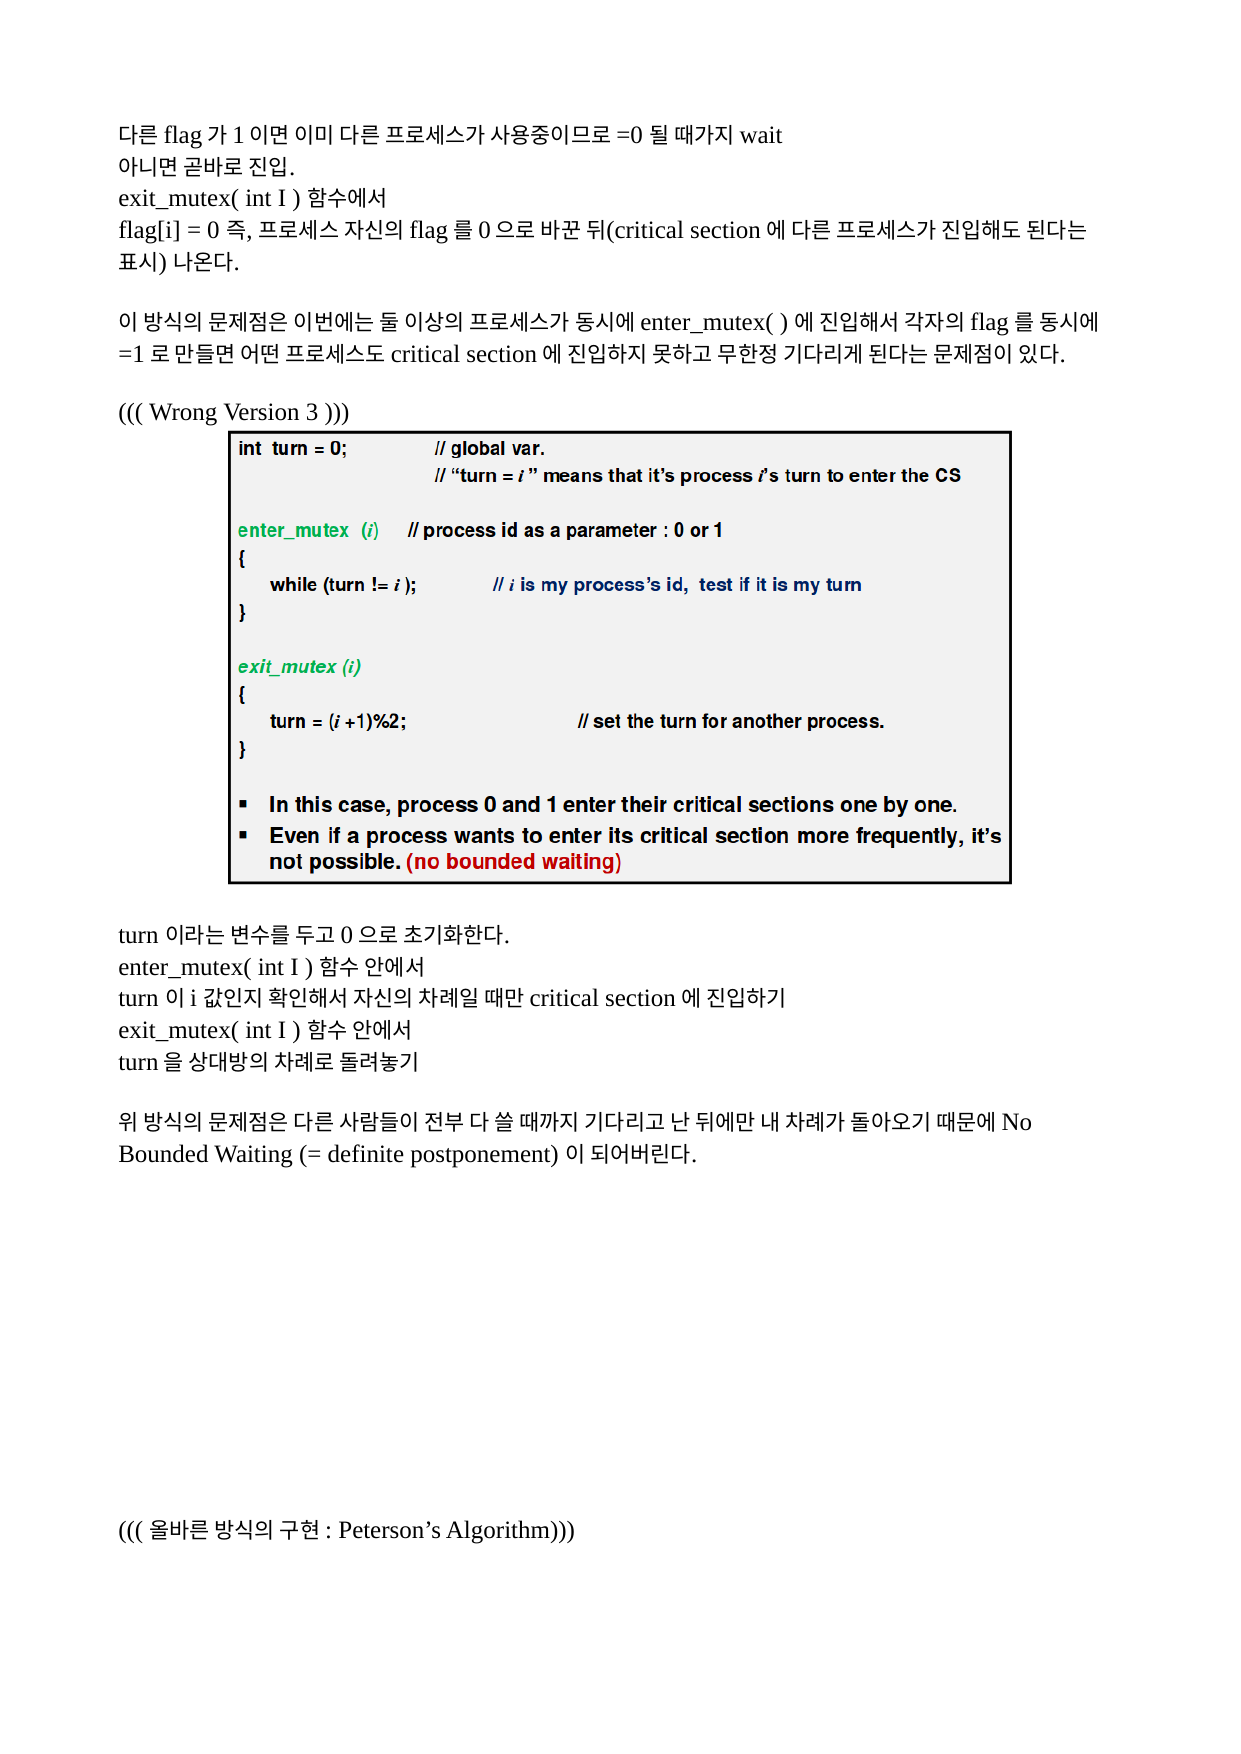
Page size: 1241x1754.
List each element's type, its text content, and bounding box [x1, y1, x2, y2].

text turn을 상대방의 차례로 돌려놓기 [118, 1045, 1122, 1076]
text enter_mutex( int I ) 함수 안에서 [118, 950, 1122, 981]
text 다른 flag가 1이면 이미 다른 프로세스가 사용중이므로 =0 될 때가지 wait [118, 118, 1122, 150]
text exit_mutex( int I ) 함수에서 [118, 181, 1122, 213]
text 위 방식의 문제점은 다른 사람들이 전부 다 쓸 때까지 기다리고 난 뒤에만 내 차례가 돌아오기 때문에 No Bounded Waiting (= definite postponement) 이 되어버린다. [118, 1105, 1122, 1168]
text flag[i] = 0 즉, 프로세스 자신의 flag를 0으로 바꾼 뒤(critical section에 다른 프로세스가 진입해도 된다는 표시) 나온다. [118, 213, 1122, 276]
text 이 방식의 문제점은 이번에는 둘 이상의 프로세스가 동시에 enter_mutex( ) 에 진입해서 각자의 flag를 동시에 =1로 만들면 어떤 프로세스도 critical section에 진입하지 못하고 무한정 기다리게 된다는 문제점이 있다. [118, 305, 1122, 368]
picture [224, 426, 1016, 890]
text turn 이 i 값인지 확인해서 자신의 차례일 때만 critical section에 진입하기 [118, 981, 1122, 1013]
text exit_mutex( int I ) 함수 안에서 [118, 1013, 1122, 1045]
text ((( Wrong Version 3 ))) [118, 397, 1122, 426]
text 아니면 곧바로 진입. [118, 150, 1122, 181]
text turn 이라는 변수를 두고 0으로 초기화한다. [118, 918, 1122, 950]
text ((( 올바른 방식의 구현 : Peterson’s Algorithm))) [118, 1513, 1122, 1545]
